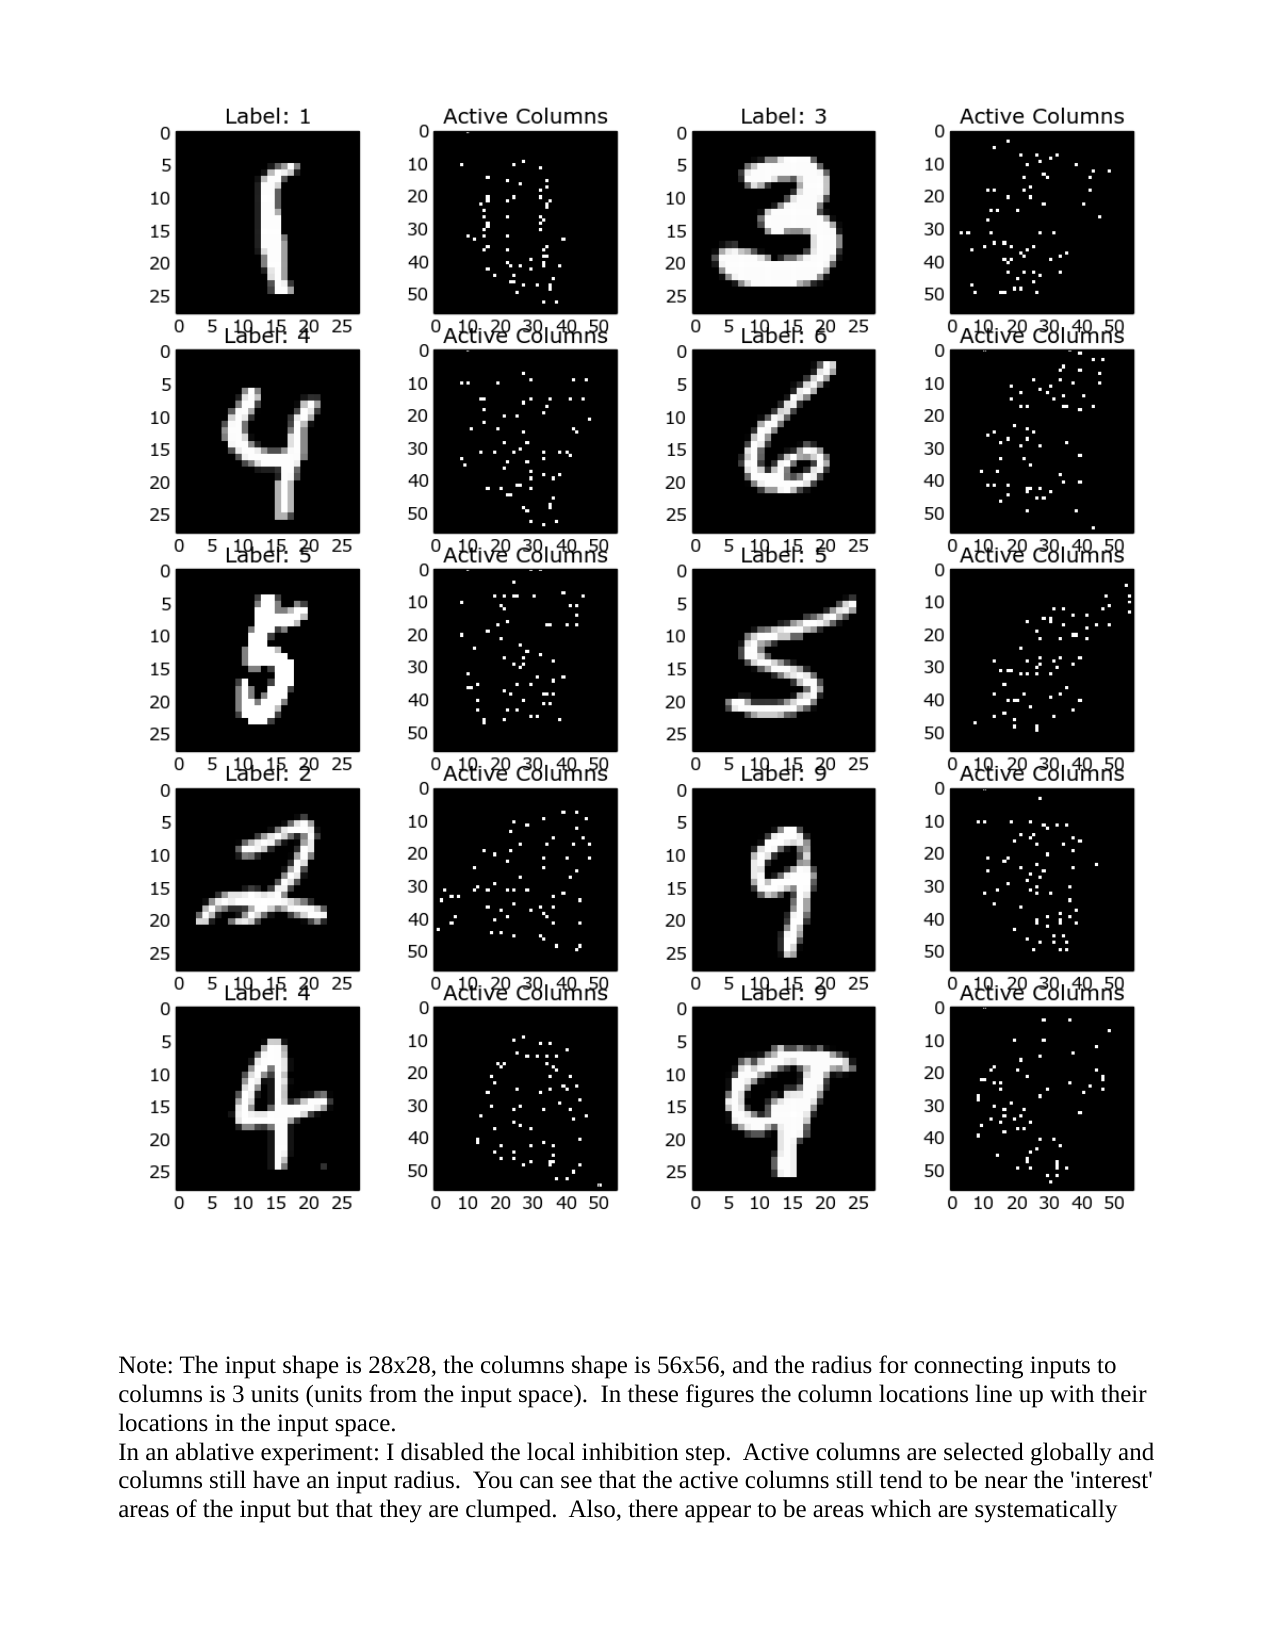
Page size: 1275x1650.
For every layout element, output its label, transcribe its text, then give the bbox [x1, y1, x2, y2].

text In an ablative experiment: I disabled the local inhibition step. Active columns are selected globally and columns still have an input radius. You can see that the active columns still tend to be near the 'interest' areas of the input but that they are clumped. Also, there appear to be areas which are systematically [118, 1437, 1157, 1523]
text Note: The input shape is 28x28, the columns shape is 56x56, and the radius for connecting inputs to columns is 3 units (units from the input space). In these figures the column locations line up with their locations in the input space. [118, 1350, 1157, 1437]
picture [0, 0, 1275, 1322]
